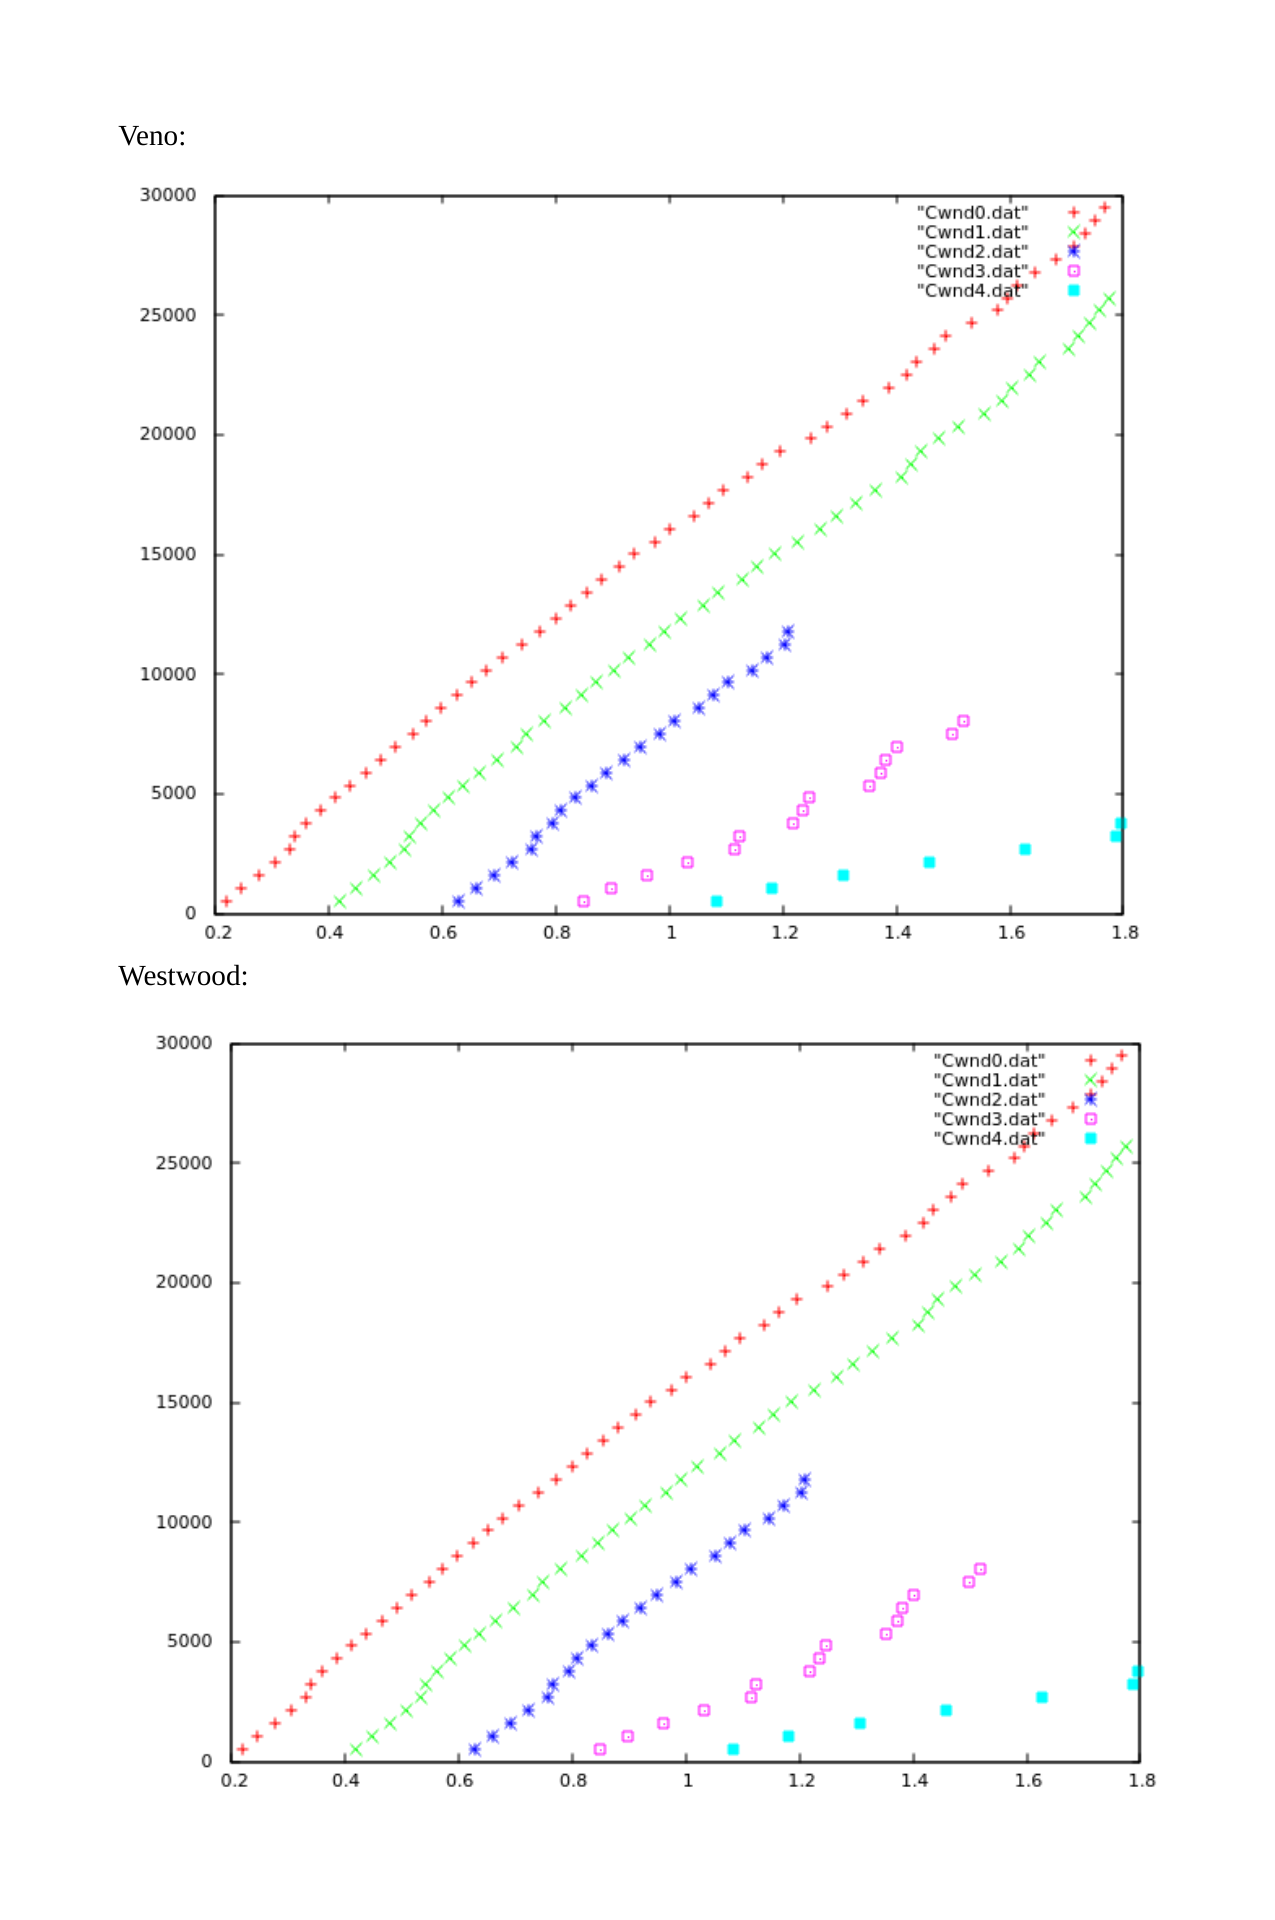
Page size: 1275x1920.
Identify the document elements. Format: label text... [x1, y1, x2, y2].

text Veno: [118, 118, 1157, 152]
picture [134, 1020, 1174, 1800]
text Westwood: [118, 952, 1157, 992]
picture [118, 172, 1157, 952]
